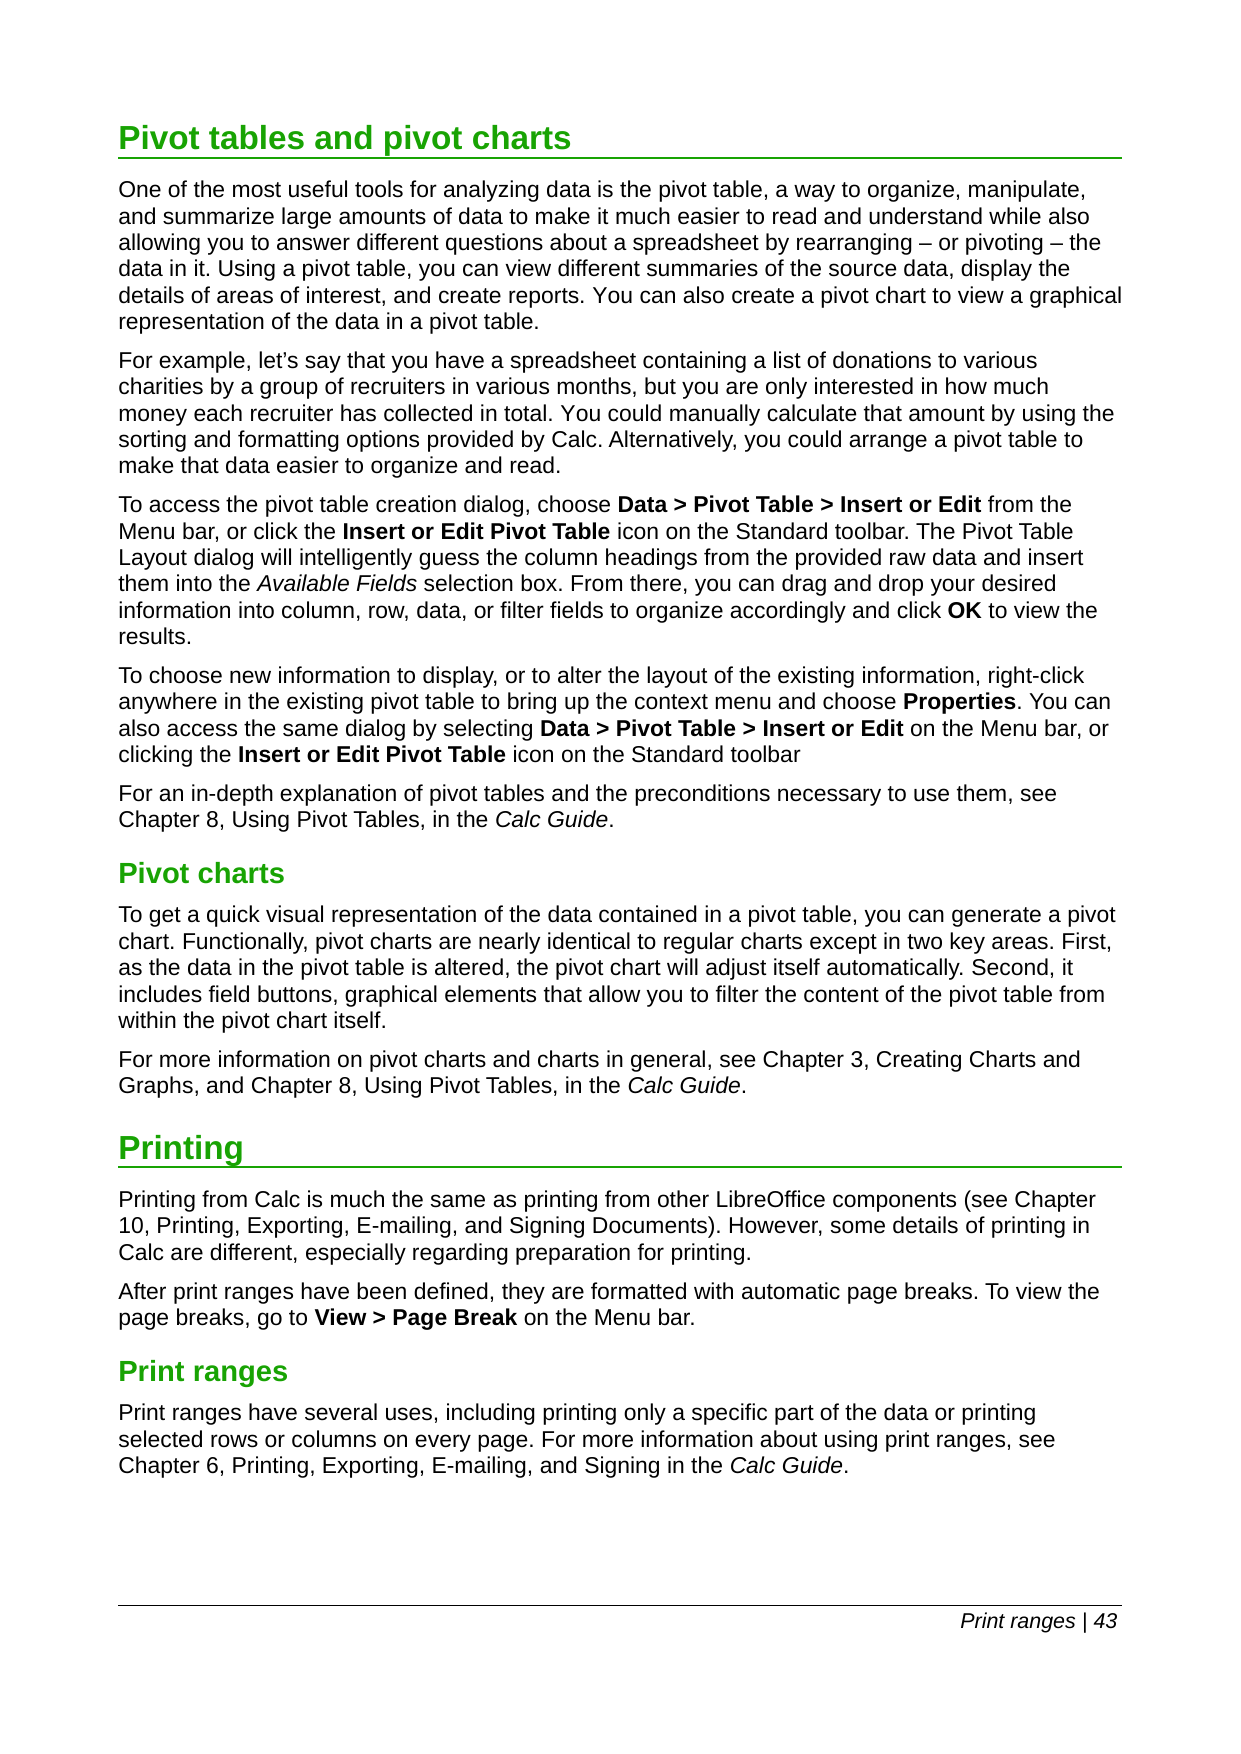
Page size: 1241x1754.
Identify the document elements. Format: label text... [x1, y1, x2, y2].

text To choose new information to display, or to alter the layout of the existing information, right-click anywhere in the existing pivot table to bring up the context menu and choose Properties. You can also access the same dialog by selecting Data > Pivot Table > Insert or Edit on the Menu bar, or clicking the Insert or Edit Pivot Table icon on the Standard toolbar [118, 662, 1122, 767]
text For example, let’s say that you have a spreadsheet containing a list of donations to various charities by a group of recruiters in various months, but you are only interested in how much money each recruiter has collected in total. You could manually calculate that amount by using the sorting and formatting options provided by Calc. Alternatively, you could arrange a pivot table to make that data easier to organize and read. [118, 347, 1122, 479]
text For more information on pivot charts and charts in general, see Chapter 3, Creating Charts and Graphs, and Chapter 8, Using Pivot Tables, in the Calc Guide. [118, 1046, 1122, 1098]
text For an in-depth explanation of pivot tables and the preconditions necessary to use them, see Chapter 8, Using Pivot Tables, in the Calc Guide. [118, 780, 1122, 832]
subtitle Print ranges [118, 1354, 1122, 1388]
text To get a quick visual representation of the data contained in a pivot table, you can generate a pivot chart. Functionally, pivot charts are nearly identical to regular charts except in two key areas. First, as the data in the pivot table is altered, the pivot chart will adjust itself automatically. Second, it includes field buttons, graphical elements that allow you to filter the content of the pivot table from within the pivot chart itself. [118, 901, 1122, 1033]
text To access the pivot table creation dialog, choose Data > Pivot Table > Insert or Edit from the Menu bar, or click the Insert or Edit Pivot Table icon on the Standard toolbar. The Pivot Table Layout dialog will intelligently guess the column headings from the provided raw data and insert them into the Available Fields selection box. From there, you can drag and drop your desired information into column, row, data, or filter fields to organize accordingly and click OK to view the results. [118, 491, 1122, 649]
text Printing from Calc is much the same as printing from other LibreOffice components (see Chapter 10, Printing, Exporting, E-mailing, and Signing Documents). However, some details of printing in Calc are different, especially regarding preparation for printing. [118, 1186, 1122, 1265]
subtitle Pivot tables and pivot charts [118, 118, 1122, 157]
subtitle Pivot charts [118, 856, 1122, 890]
text Print ranges have several uses, including printing only a specific part of the data or printing selected rows or columns on every page. For more information about using print ranges, see Chapter 6, Printing, Exporting, E-mailing, and Signing in the Calc Guide. [118, 1399, 1122, 1478]
text One of the most useful tools for analyzing data is the pivot table, a way to organize, manipulate, and summarize large amounts of data to make it much easier to read and understand while also allowing you to answer different questions about a spreadsheet by rearranging – or pivoting – the data in it. Using a pivot table, you can view different summaries of the source data, display the details of areas of interest, and create reports. You can also create a pivot chart to view a graphical representation of the data in a pivot table. [118, 176, 1122, 334]
text After print ranges have been defined, they are formatted with automatic page breaks. To view the page breaks, go to View > Page Break on the Menu bar. [118, 1278, 1122, 1330]
subtitle Printing [118, 1128, 1122, 1166]
